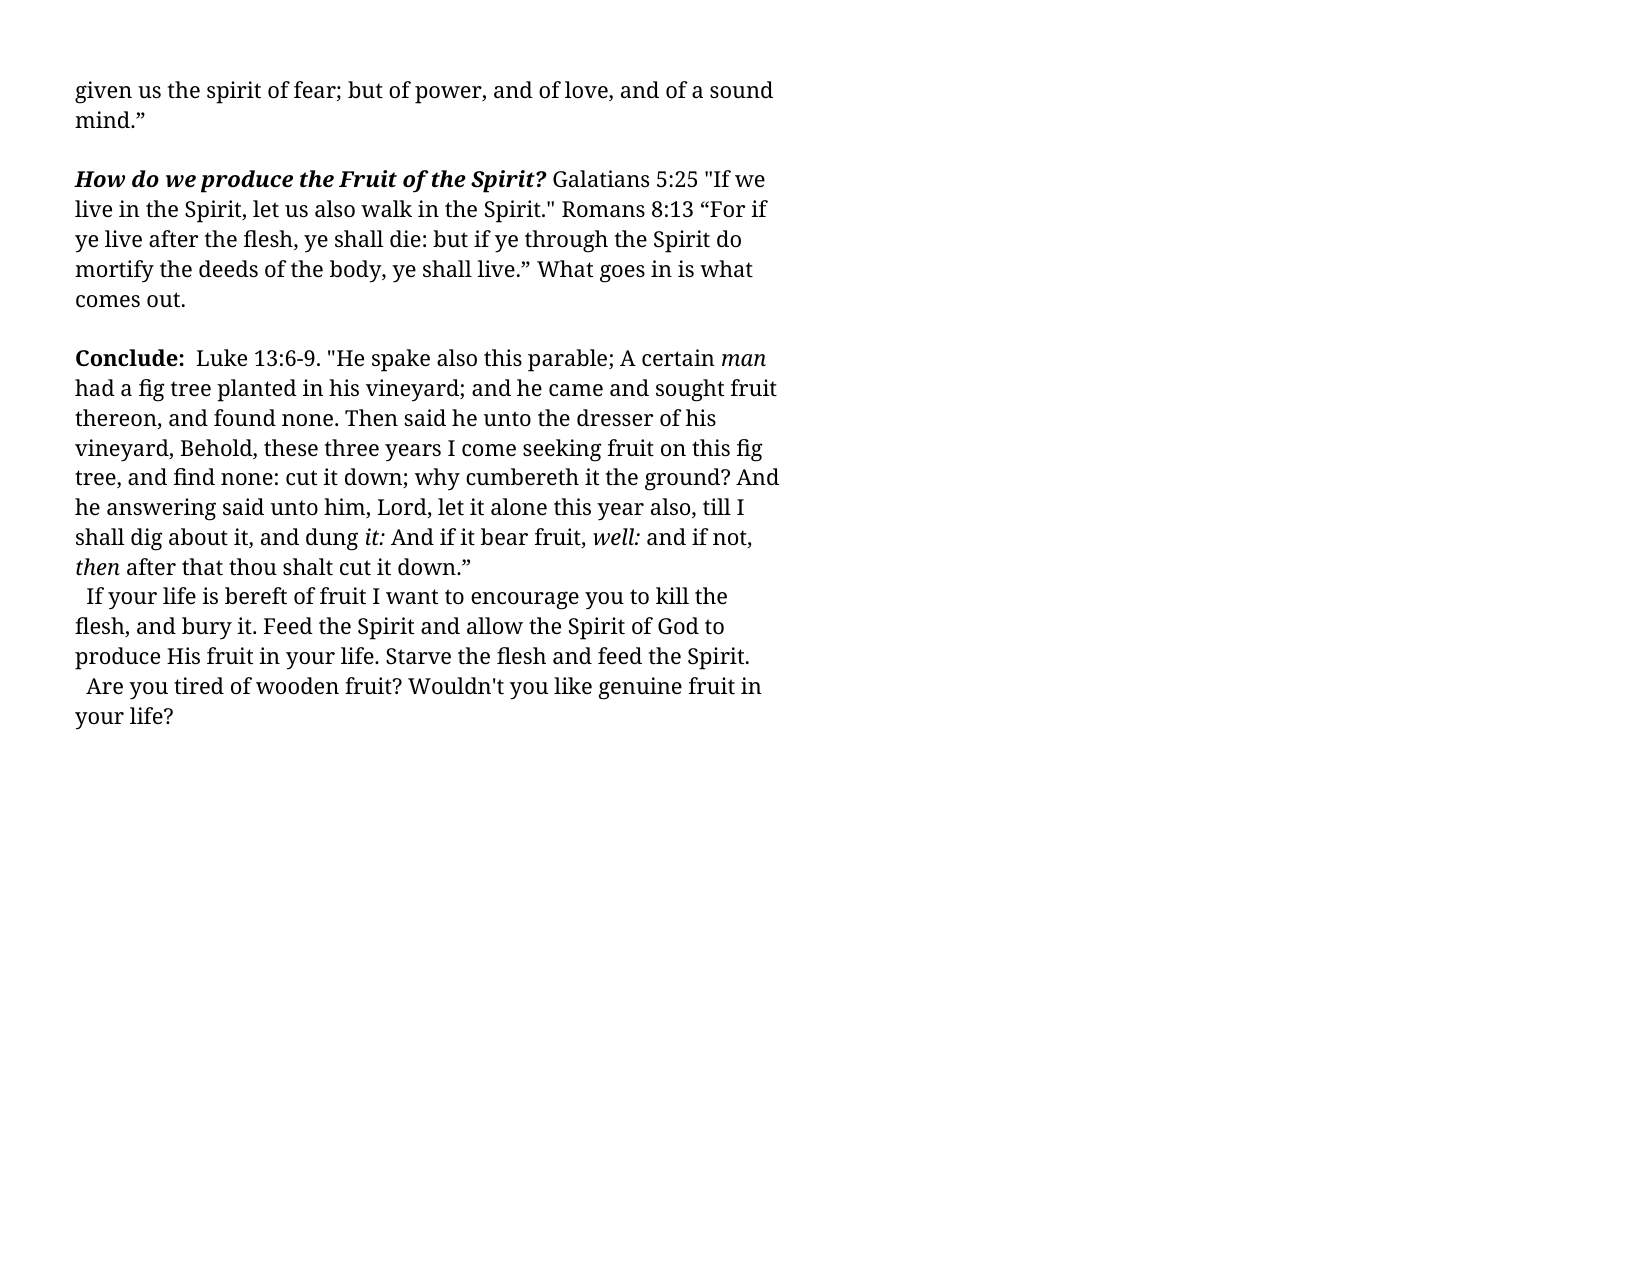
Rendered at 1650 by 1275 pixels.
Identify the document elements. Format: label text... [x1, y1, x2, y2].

text Conclude: Luke 13:6-9. "He spake also this parable; A certain man had a fig tree planted in his vineyard; and he came and sought fruit thereon, and found none. Then said he unto the dresser of his vineyard, Behold, these three years I come seeking fruit on this fig tree, and find none: cut it down; why cumbereth it the ground? And he answering said unto him, Lord, let it alone this year also, till I shall dig about it, and dung it: And if it bear fruit, well: and if not, then after that thou shalt cut it down.” [75, 343, 787, 581]
text given us the spirit of fear; but of power, and of love, and of a sound mind.” [75, 75, 787, 134]
text Are you tired of wooden fruit? Wouldn't you like genuine fruit in your life? [75, 671, 787, 730]
text If your life is bereft of fruit I want to encourage you to kill the flesh, and bury it. Feed the Spirit and allow the Spirit of God to produce His fruit in your life. Starve the flesh and feed the Spirit. [75, 581, 787, 671]
text How do we produce the Fruit of the Spirit? Galatians 5:25 "If we live in the Spirit, let us also walk in the Spirit." Romans 8:13 “For if ye live after the flesh, ye shall die: but if ye through the Spirit do mortify the deeds of the body, ye shall live.” What goes in is what comes out. [75, 164, 787, 313]
